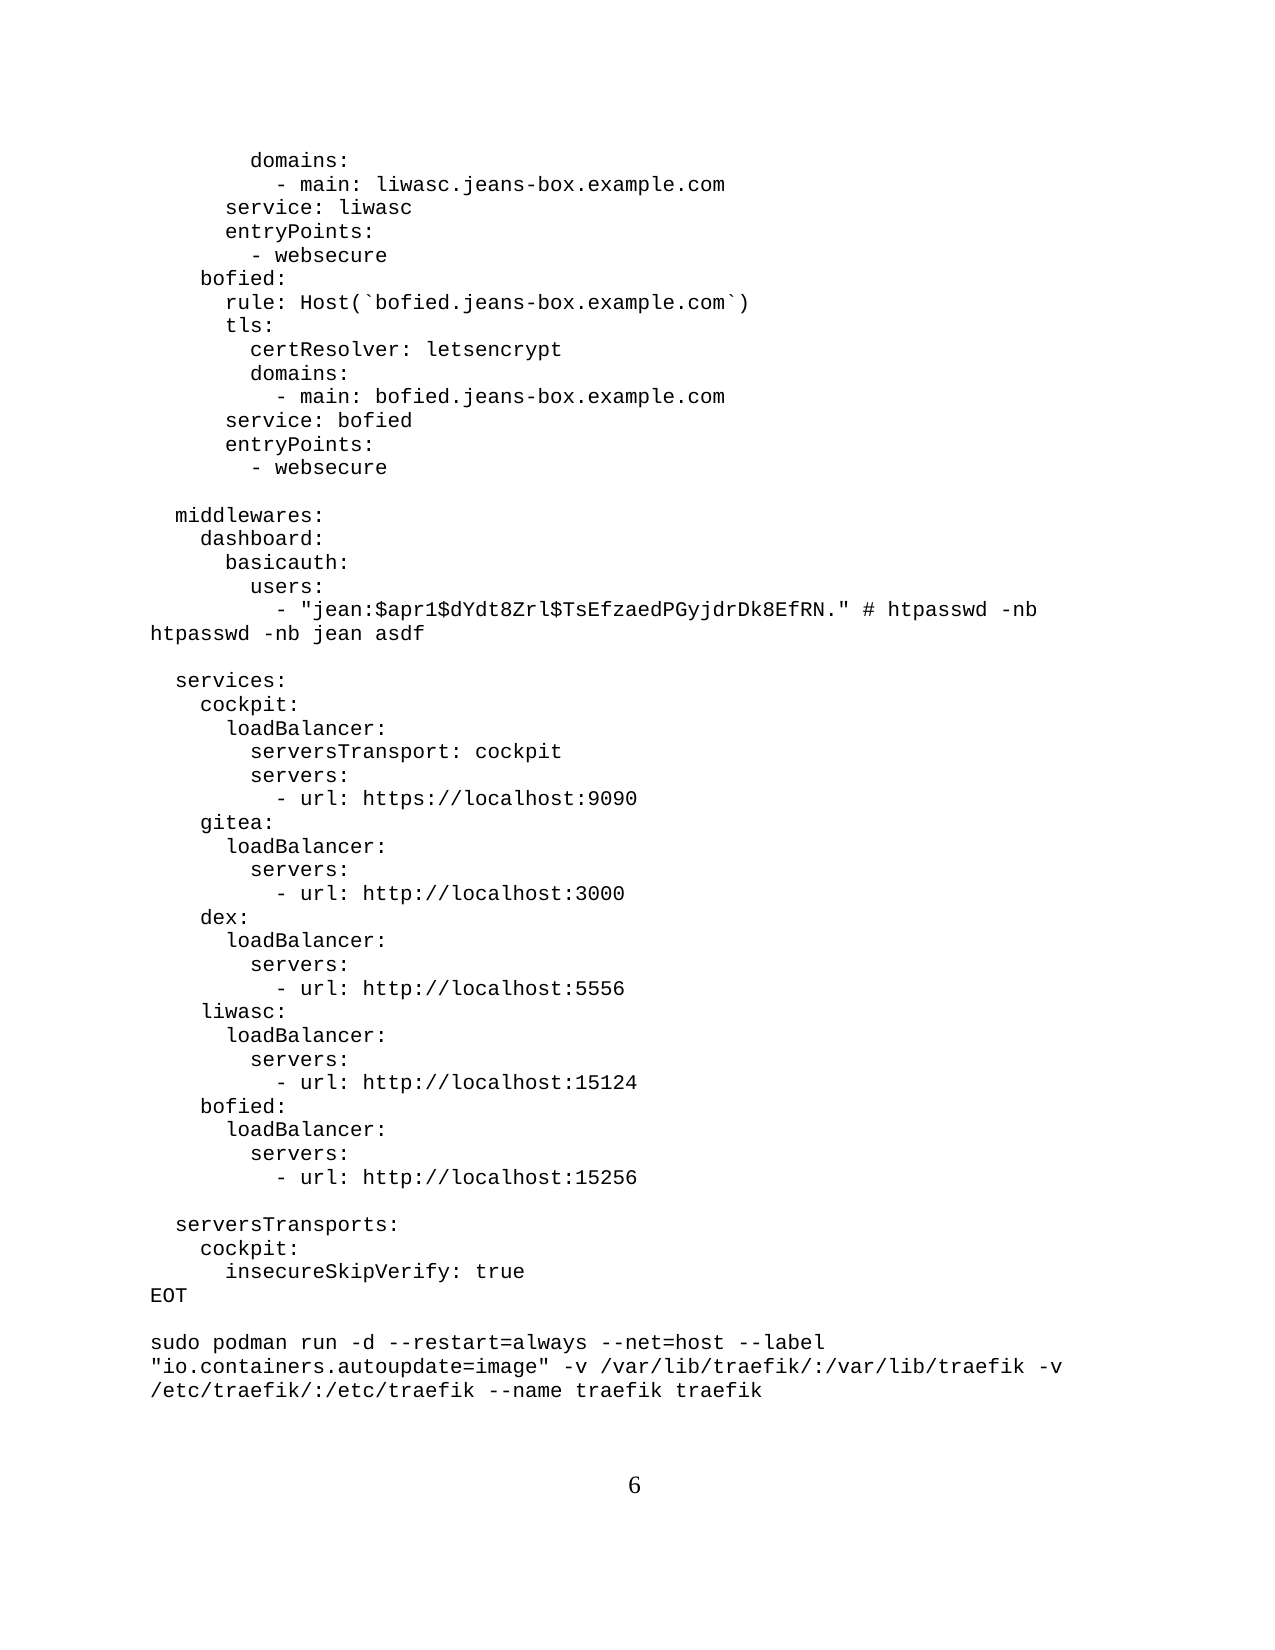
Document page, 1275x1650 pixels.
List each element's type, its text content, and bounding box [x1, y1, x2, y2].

text insecureSkipVerify: true [150, 1261, 1125, 1285]
text rule: Host(`bofied.jeans-box.example.com`) [150, 292, 1125, 316]
text dashboard: [150, 528, 1125, 552]
text serversTransport: cockpit [150, 741, 1125, 765]
text basicauth: [150, 552, 1125, 576]
text entryPoints: [150, 221, 1125, 244]
text certResolver: letsencrypt [150, 339, 1125, 363]
text domains: [150, 363, 1125, 386]
text - url: https://localhost:9090 [150, 788, 1125, 812]
text dex: [150, 907, 1125, 930]
text middlewares: [150, 505, 1125, 528]
text servers: [150, 954, 1125, 978]
text cockpit: [150, 1238, 1125, 1261]
text - url: http://localhost:5556 [150, 978, 1125, 1001]
text loadBalancer: [150, 717, 1125, 741]
text tls: [150, 316, 1125, 339]
text bofied: [150, 268, 1125, 292]
text gitea: [150, 812, 1125, 836]
text service: liwasc [150, 197, 1125, 221]
text servers: [150, 1048, 1125, 1072]
text loadBalancer: [150, 1119, 1125, 1143]
text - "jean:$apr1$dYdt8Zrl$TsEfzaedPGyjdrDk8EfRN." # htpasswd -nb htpasswd -nb jean asdf [150, 599, 1125, 647]
text liwasc: [150, 1001, 1125, 1025]
text sudo podman run -d --restart=always --net=host --label "io.containers.autoupdate=image" -v /var/lib/traefik/:/var/lib/traefik -v /etc/traefik/:/etc/traefik --name traefik traefik [150, 1332, 1125, 1403]
text EOT [150, 1285, 1125, 1309]
text - main: liwasc.jeans-box.example.com [150, 174, 1125, 197]
text - url: http://localhost:15124 [150, 1072, 1125, 1096]
text domains: [150, 150, 1125, 174]
text entryPoints: [150, 434, 1125, 457]
text servers: [150, 859, 1125, 883]
text cockpit: [150, 694, 1125, 717]
text serversTransports: [150, 1214, 1125, 1238]
text - websecure [150, 457, 1125, 481]
text services: [150, 670, 1125, 694]
text - url: http://localhost:15256 [150, 1167, 1125, 1190]
text - url: http://localhost:3000 [150, 883, 1125, 907]
text - websecure [150, 244, 1125, 268]
text - main: bofied.jeans-box.example.com [150, 386, 1125, 410]
text loadBalancer: [150, 930, 1125, 954]
text service: bofied [150, 410, 1125, 434]
text servers: [150, 1143, 1125, 1167]
text loadBalancer: [150, 836, 1125, 859]
text loadBalancer: [150, 1025, 1125, 1048]
text bofied: [150, 1096, 1125, 1119]
text servers: [150, 765, 1125, 788]
text users: [150, 576, 1125, 599]
